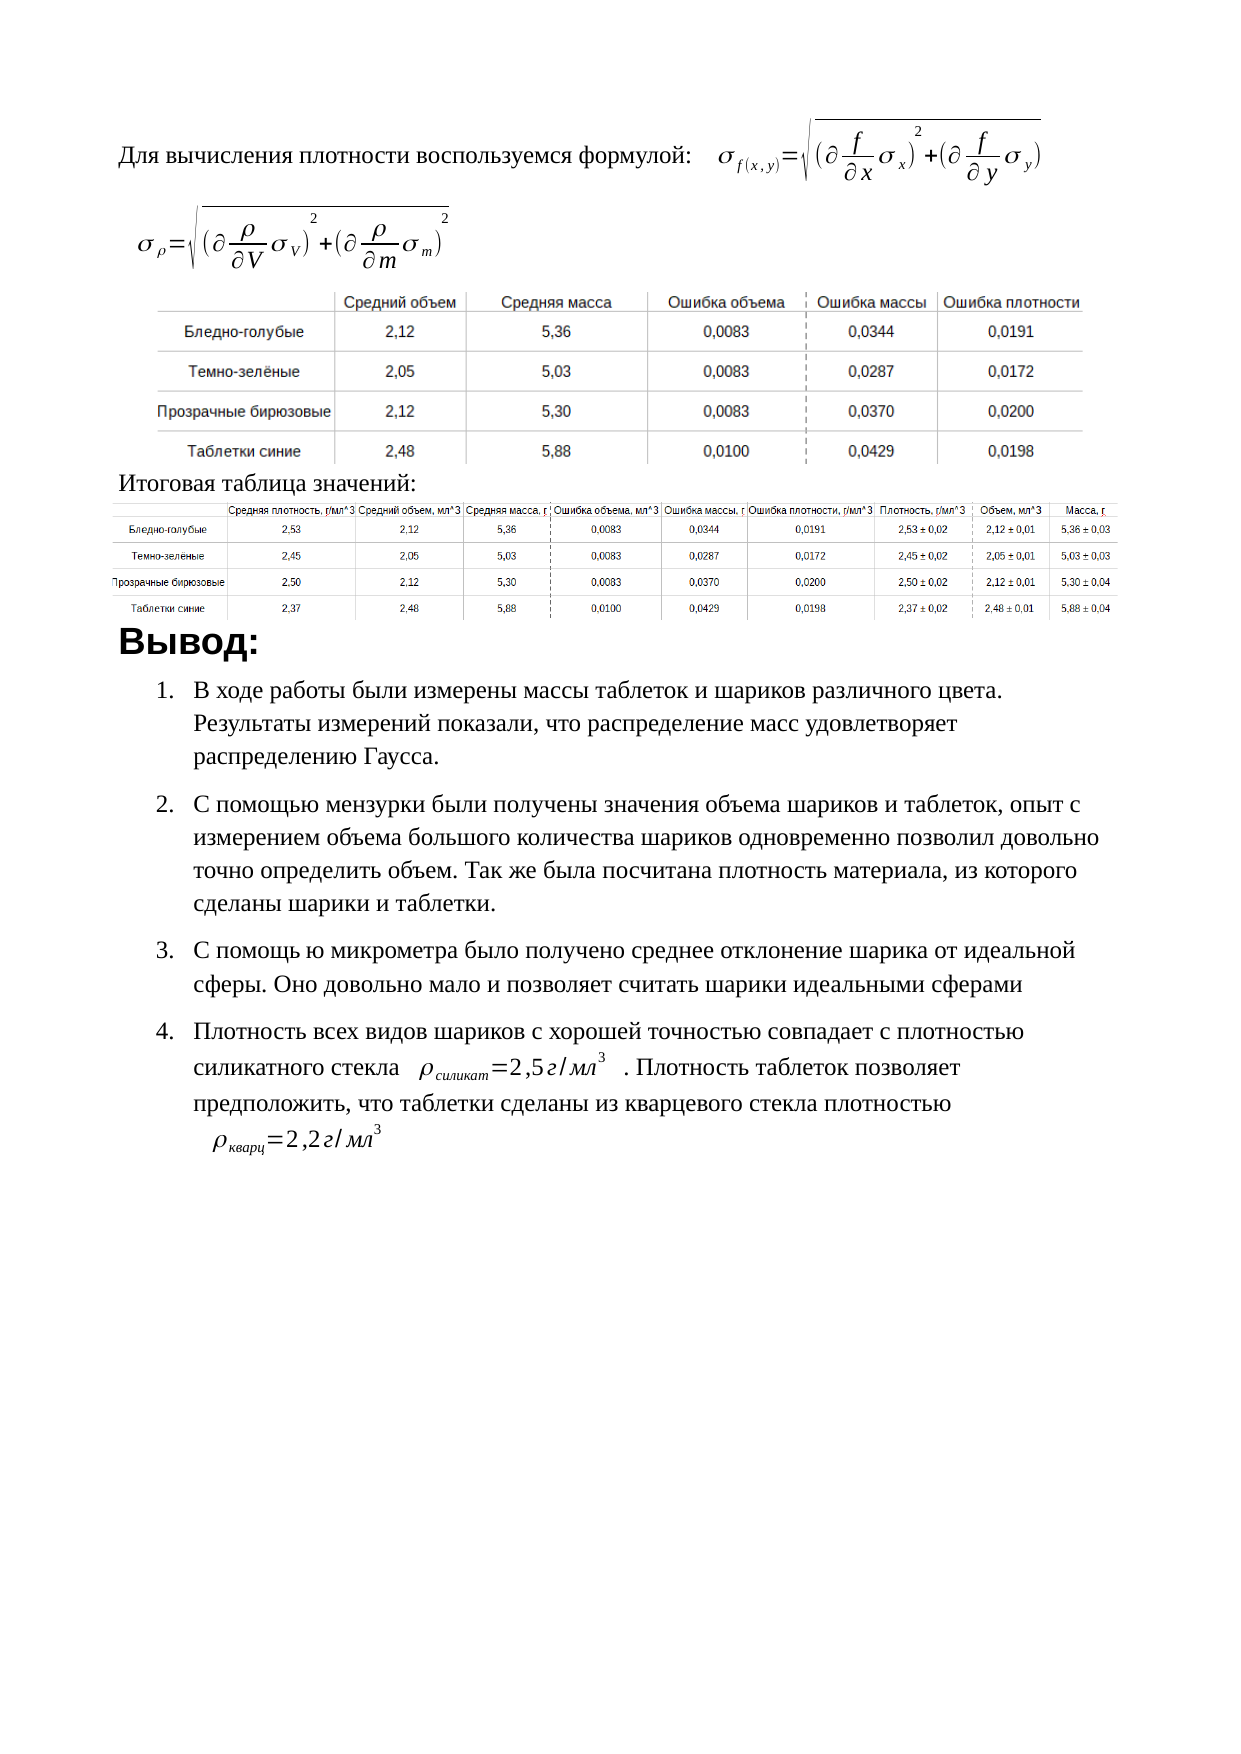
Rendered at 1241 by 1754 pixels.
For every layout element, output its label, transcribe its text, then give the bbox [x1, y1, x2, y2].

picture [157, 292, 1083, 464]
list С помощью мензурки были получены значения объема шариков и таблеток, опыт с измерением объема большого количества шариков одновременно позволил довольно точно определить объем. Так же была посчитана плотность материала, из которого сделаны шарики и таблетки. [156, 789, 1122, 917]
list С помощь ю микрометра было получено среднее отклонение шарика от идеальной сферы. Оно довольно мало и позволяет считать шарики идеальными сферами [156, 936, 1122, 997]
subtitle Вывод: [118, 540, 1122, 663]
picture [112, 502, 1118, 620]
list В ходе работы были измерены массы таблеток и шариков различного цвета. Результаты измерений показали, что распределение масс удовлетворяет распределению Гаусса. [156, 675, 1122, 770]
text Итоговая таблица значений: [118, 293, 1122, 496]
list Плотность всех видов шариков с хорошей точностью совпадает с плотностью силикатного стекла. Плотность таблеток позволяет предположить, что таблетки сделаны из кварцевого стекла плотностью [156, 1016, 1122, 1156]
text Для вычисления плотности воспользуемся формулой: [118, 118, 1122, 186]
